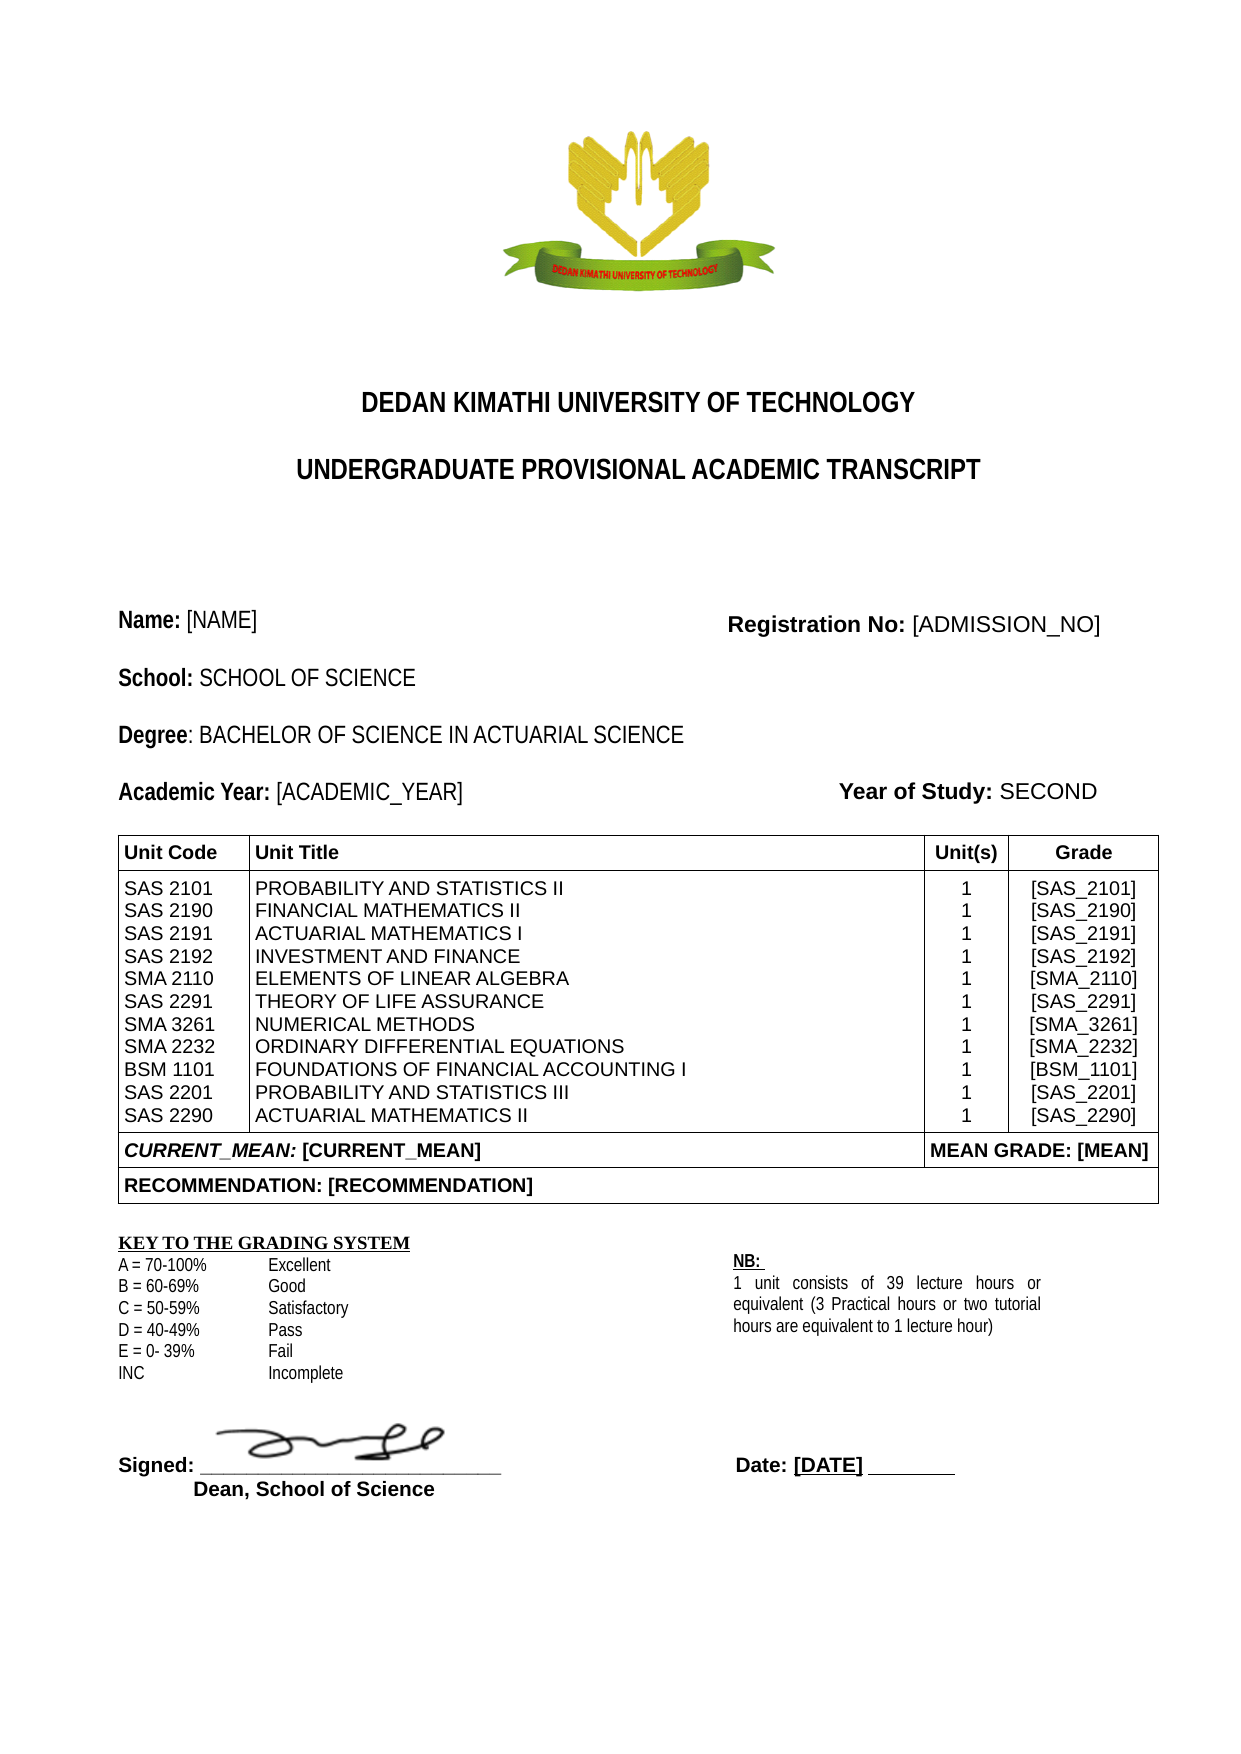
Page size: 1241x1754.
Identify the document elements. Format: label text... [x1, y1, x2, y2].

table_header Unit(s) [925, 836, 1008, 870]
text INC Incomplete [118, 1362, 1159, 1383]
table_header Unit Code [119, 836, 249, 870]
table_header Unit Title [250, 836, 924, 870]
text E = 0- 39% Fail [118, 1340, 1159, 1362]
text [1150, 605, 1159, 634]
table_cell 1 1 1 1 1 1 1 1 1 1 1 [925, 871, 1008, 1132]
table_cell PROBABILITY AND STATISTICS II FINANCIAL MATHEMATICS II ACTUARIAL MATHEMATICS I INVESTMENT AND FINANCE ELEMENTS OF LINEAR ALGEBRA THEORY OF LIFE ASSURANCE NUMERICAL METHODS ORDINARY DIFFERENTIAL EQUATIONS FOUNDATIONS OF FINANCIAL ACCOUNTING I PROBABILITY AND STATISTICS III ACTUARIAL MATHEMATICS II [250, 871, 924, 1132]
text Name: [NAME] [118, 605, 678, 634]
table_cell [SAS_2101] [SAS_2190] [SAS_2191] [SAS_2192] [SMA_2110] [SAS_2291] [SMA_3261] [SMA_2232] [BSM_1101] [SAS_2201] [SAS_2290] [1009, 871, 1158, 1132]
table_cell RECOMMENDATION: [RECOMMENDATION] [119, 1168, 1158, 1202]
text Academic Year: [ACADEMIC_YEAR] [118, 777, 785, 806]
text KEY TO THE GRADING SYSTEM [118, 1232, 1159, 1254]
text School: SCHOOL OF SCIENCE [118, 662, 1159, 691]
text [1098, 777, 1159, 806]
text D = 40-49% Pass [118, 1318, 1159, 1340]
text DEDAN KIMATHI UNIVERSITY OF TECHNOLOGY [118, 385, 1159, 418]
table_cell SAS 2101 SAS 2190 SAS 2191 SAS 2192 SMA 2110 SAS 2291 SMA 3261 SMA 2232 BSM 1101 SAS 2201 SAS 2290 [119, 871, 249, 1132]
table_header Grade [1009, 836, 1158, 870]
text C = 50-59% Satisfactory [118, 1297, 1159, 1318]
text Degree: BACHELOR OF SCIENCE IN ACTUARIAL SCIENCE [118, 720, 1159, 748]
text Dean, School of Science [118, 1477, 1159, 1501]
text B = 60-69% Good [118, 1275, 1159, 1297]
table_cell CURRENT_MEAN: [CURRENT_MEAN] [119, 1133, 924, 1167]
text UNDERGRADUATE PROVISIONAL ACADEMIC TRANSCRIPT [118, 452, 1159, 485]
text Signed: __________________________ Date: [DATE] [118, 1453, 1159, 1477]
text A = 70-100% Excellent [118, 1254, 1159, 1275]
table_cell MEAN GRADE: [MEAN] [925, 1133, 1158, 1167]
